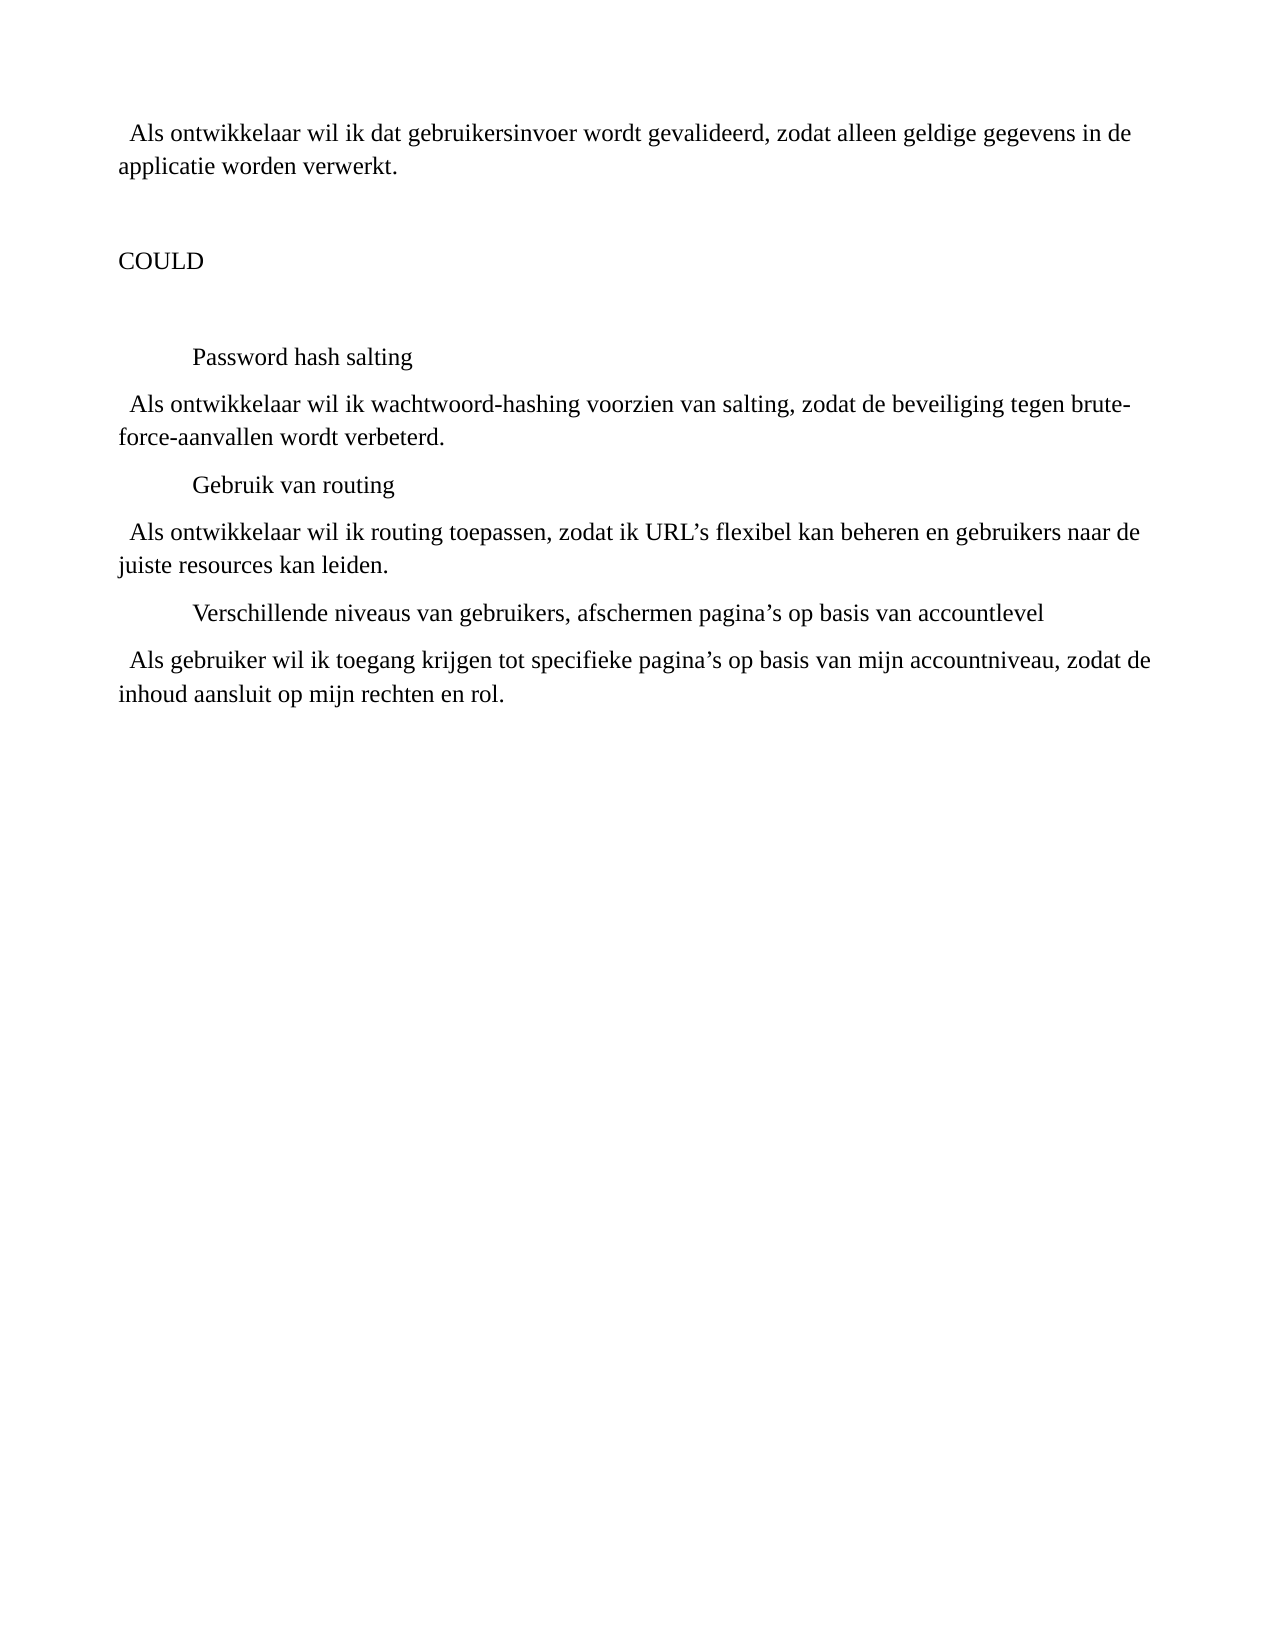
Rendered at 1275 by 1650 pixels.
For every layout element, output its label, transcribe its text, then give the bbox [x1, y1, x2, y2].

text Als ontwikkelaar wil ik routing toepassen, zodat ik URL’s flexibel kan beheren en gebruikers naar de juiste resources kan leiden. [118, 517, 1157, 579]
text Password hash salting [118, 342, 1157, 370]
text COULD [118, 246, 1157, 275]
text Verschillende niveaus van gebruikers, afschermen pagina’s op basis van accountlevel [118, 598, 1157, 627]
text Als ontwikkelaar wil ik dat gebruikersinvoer wordt gevalideerd, zodat alleen geldige gegevens in de applicatie worden verwerkt. [118, 118, 1157, 180]
text Gebruik van routing [118, 470, 1157, 498]
text Als ontwikkelaar wil ik wachtwoord-hashing voorzien van salting, zodat de beveiliging tegen brute-force-aanvallen wordt verbeterd. [118, 389, 1157, 451]
text Als gebruiker wil ik toegang krijgen tot specifieke pagina’s op basis van mijn accountniveau, zodat de inhoud aansluit op mijn rechten en rol. [118, 646, 1157, 707]
